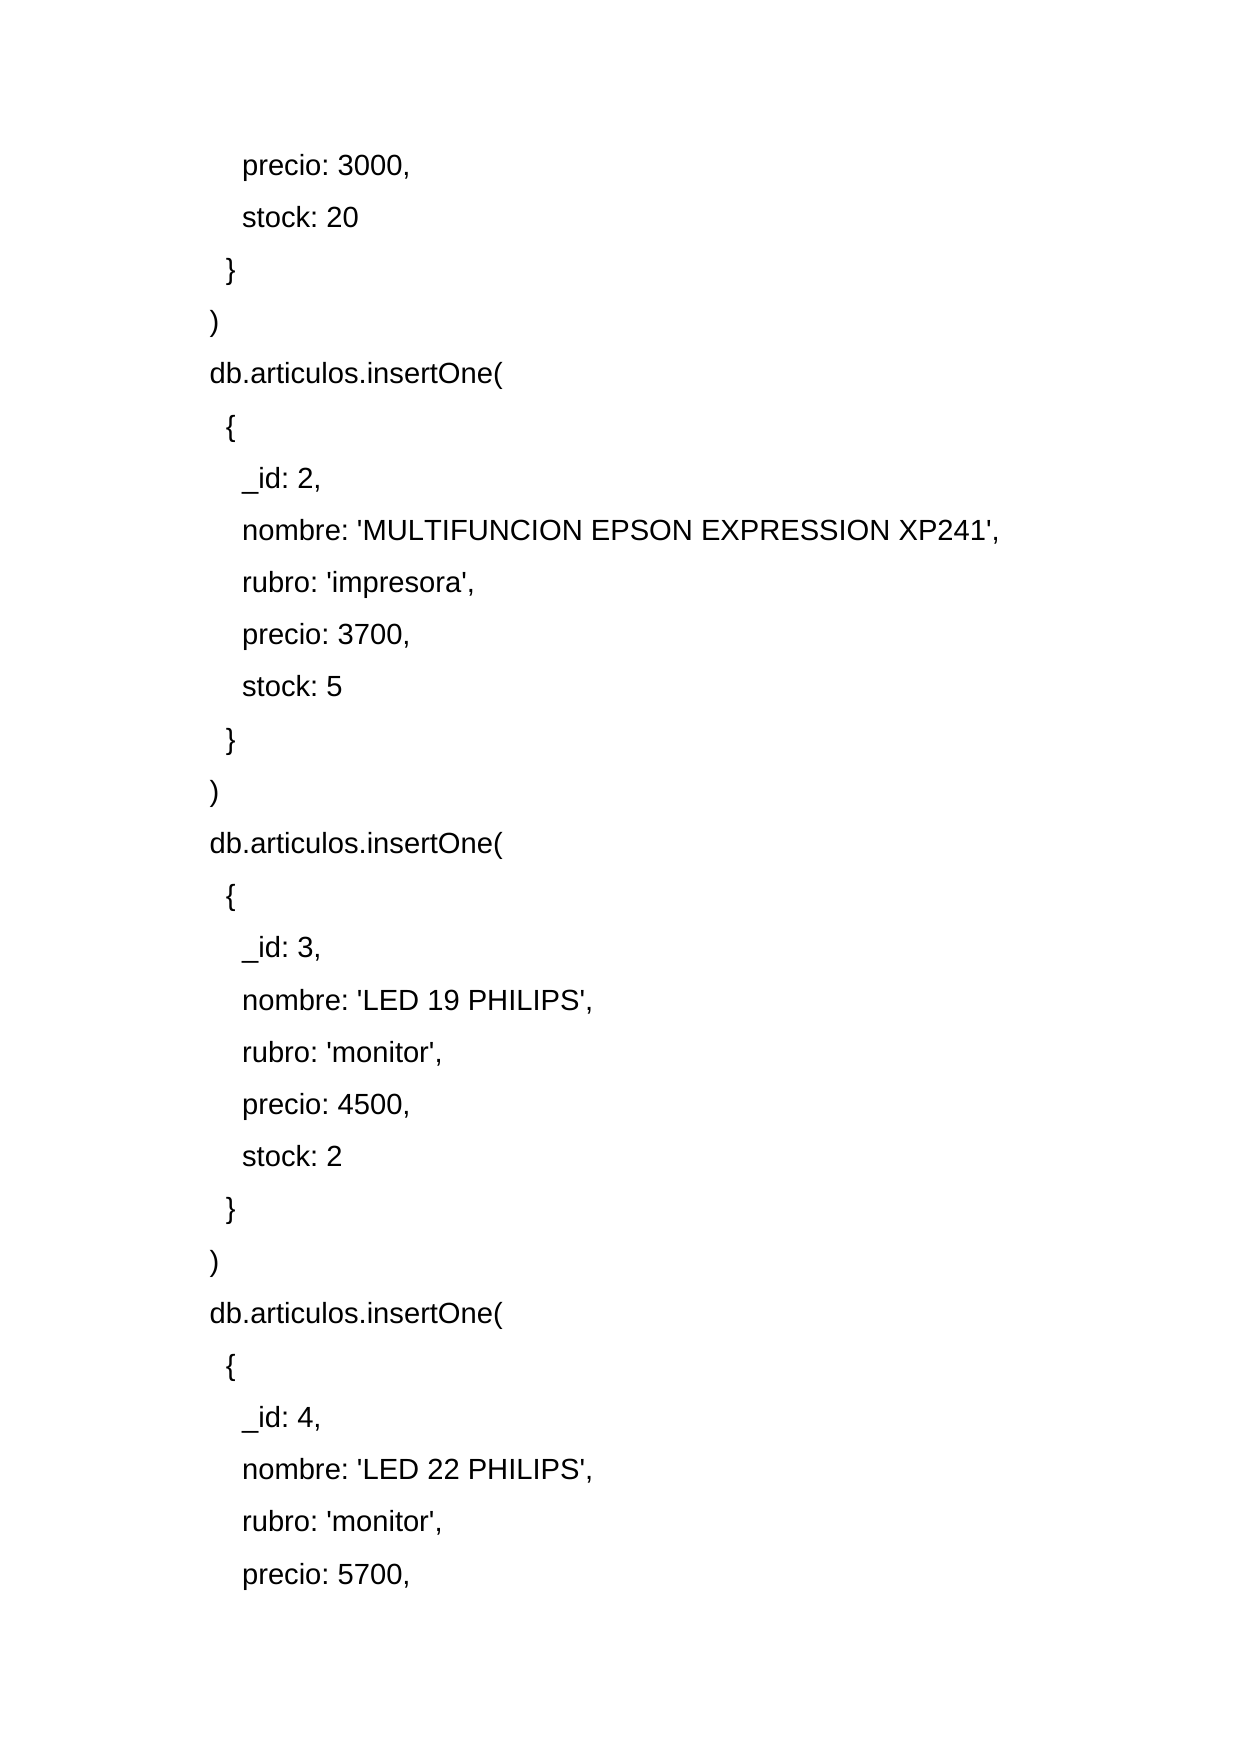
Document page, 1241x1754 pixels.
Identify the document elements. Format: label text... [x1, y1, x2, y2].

text ) [177, 304, 1063, 338]
text db.articulos.insertOne( [177, 1296, 1063, 1329]
text db.articulos.insertOne( [177, 356, 1063, 390]
text precio: 3700, [177, 617, 1063, 651]
text { [177, 408, 1063, 442]
text } [177, 252, 1063, 286]
text { [177, 1348, 1063, 1381]
text ) [177, 1243, 1063, 1277]
text precio: 5700, [177, 1557, 1063, 1590]
text rubro: 'impresora', [177, 565, 1063, 599]
text } [177, 1191, 1063, 1225]
text ) [177, 774, 1063, 807]
text stock: 2 [177, 1139, 1063, 1173]
text precio: 4500, [177, 1087, 1063, 1121]
text _id: 3, [177, 930, 1063, 964]
text rubro: 'monitor', [177, 1035, 1063, 1068]
text precio: 3000, [177, 148, 1063, 181]
text stock: 20 [177, 200, 1063, 233]
text nombre: 'MULTIFUNCION EPSON EXPRESSION XP241', [177, 513, 1063, 546]
text db.articulos.insertOne( [177, 826, 1063, 859]
text _id: 4, [177, 1400, 1063, 1434]
text _id: 2, [177, 461, 1063, 494]
text } [177, 722, 1063, 755]
text rubro: 'monitor', [177, 1504, 1063, 1538]
text { [177, 878, 1063, 912]
text nombre: 'LED 22 PHILIPS', [177, 1452, 1063, 1486]
text nombre: 'LED 19 PHILIPS', [177, 983, 1063, 1016]
text stock: 5 [177, 669, 1063, 703]
